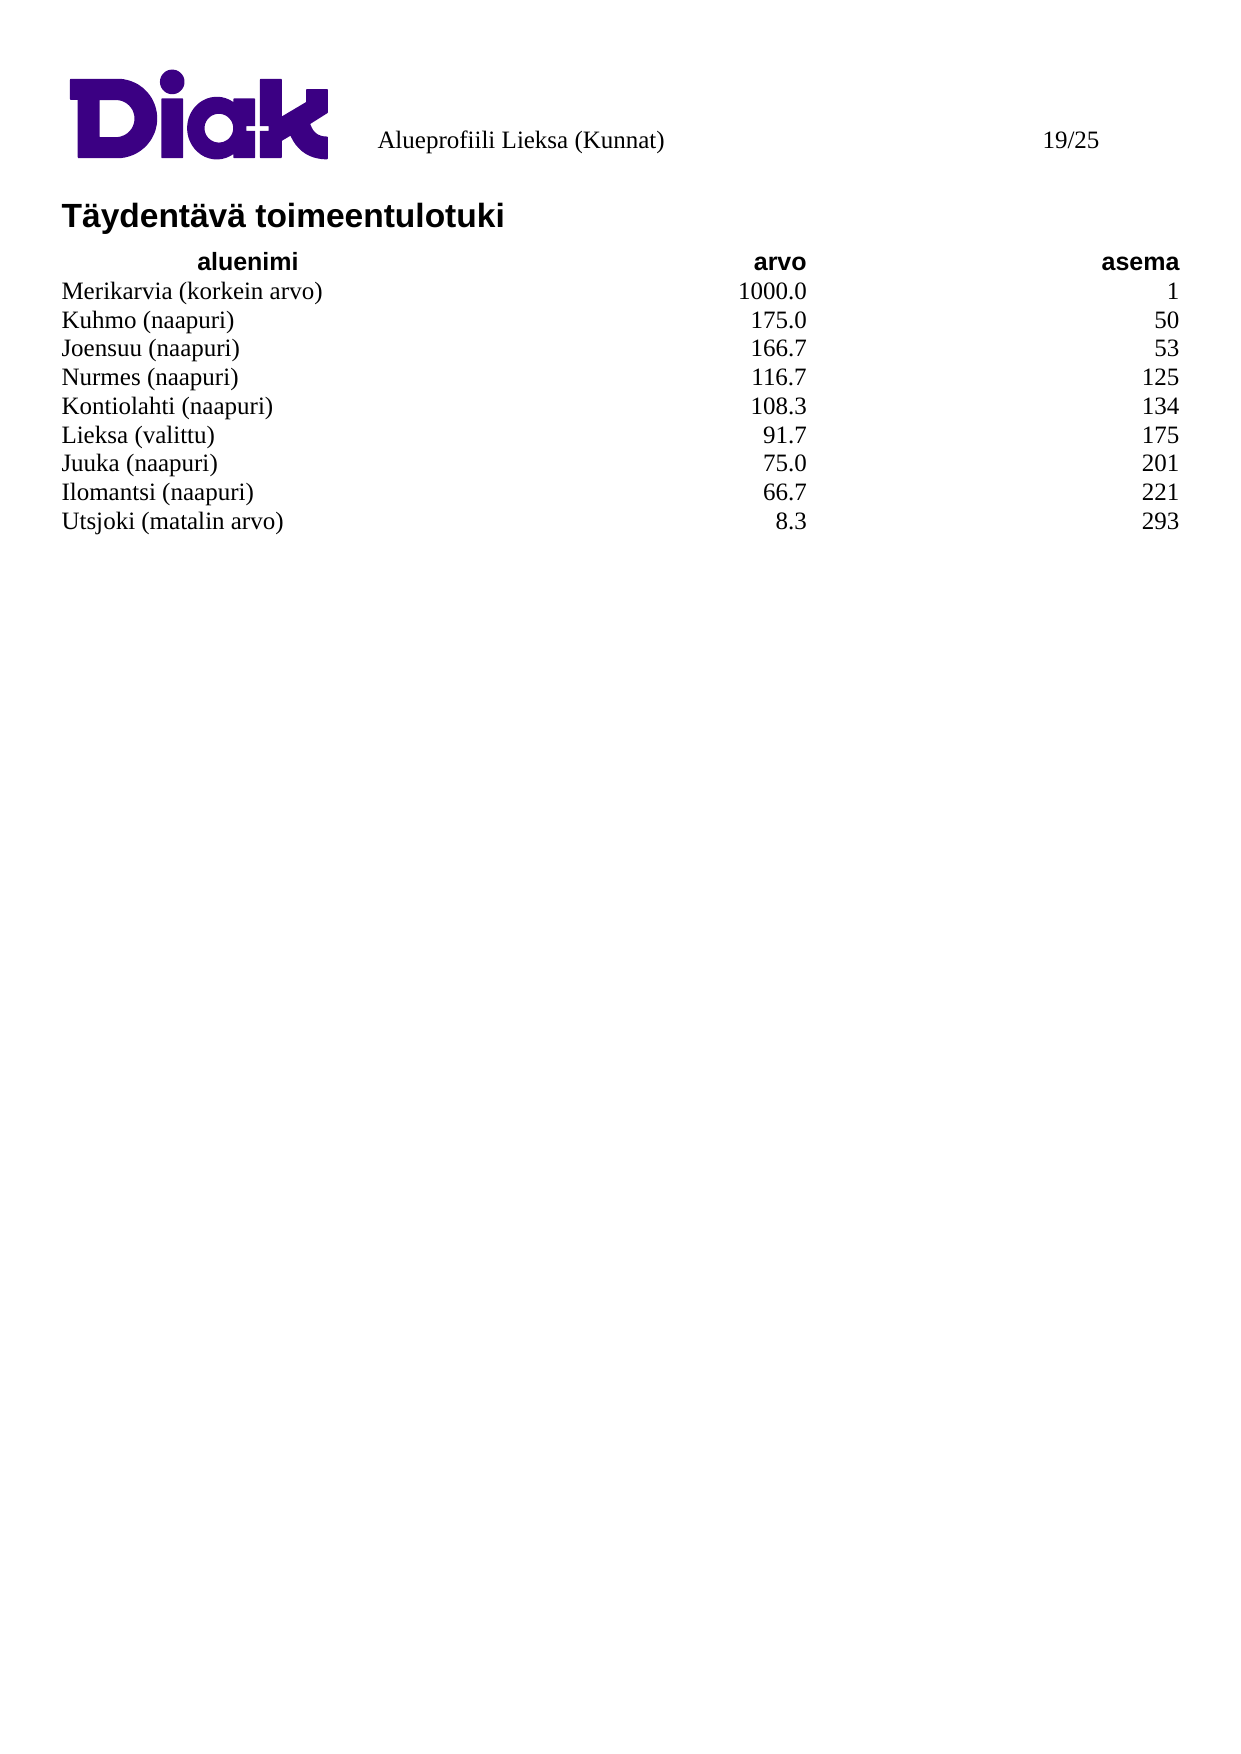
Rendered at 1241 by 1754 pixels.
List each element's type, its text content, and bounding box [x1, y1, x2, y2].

table_cell 201 [806, 449, 1179, 477]
table_cell 66.7 [434, 477, 806, 506]
table_cell 116.7 [434, 362, 806, 391]
table_cell Ilomantsi (naapuri) [61, 477, 434, 506]
table_header asema [806, 247, 1179, 276]
table_cell 175.0 [434, 305, 806, 333]
table_cell 1000.0 [434, 276, 806, 305]
table_cell 175 [806, 420, 1179, 448]
table_cell Kontiolahti (naapuri) [61, 391, 434, 420]
table_cell Merikarvia (korkein arvo) [61, 276, 434, 305]
table_cell Lieksa (valittu) [61, 420, 434, 448]
table_cell Utsjoki (matalin arvo) [61, 506, 434, 535]
table_cell 75.0 [434, 449, 806, 477]
table_cell 53 [806, 334, 1179, 362]
table_cell Juuka (naapuri) [61, 449, 434, 477]
table_cell Nurmes (naapuri) [61, 362, 434, 391]
table_cell 125 [806, 362, 1179, 391]
table_cell 91.7 [434, 420, 806, 448]
table_cell 166.7 [434, 334, 806, 362]
table_cell 1 [806, 276, 1179, 305]
table_cell 293 [806, 506, 1179, 535]
table_cell 50 [806, 305, 1179, 333]
table_cell 108.3 [434, 391, 806, 420]
table_cell 221 [806, 477, 1179, 506]
table_cell 8.3 [434, 506, 806, 535]
subtitle Täydentävä toimeentulotuki [61, 196, 1179, 235]
table_cell Kuhmo (naapuri) [61, 305, 434, 333]
table_header arvo [434, 247, 806, 276]
table_cell Joensuu (naapuri) [61, 334, 434, 362]
table_cell 134 [806, 391, 1179, 420]
table_header aluenimi [61, 247, 434, 276]
